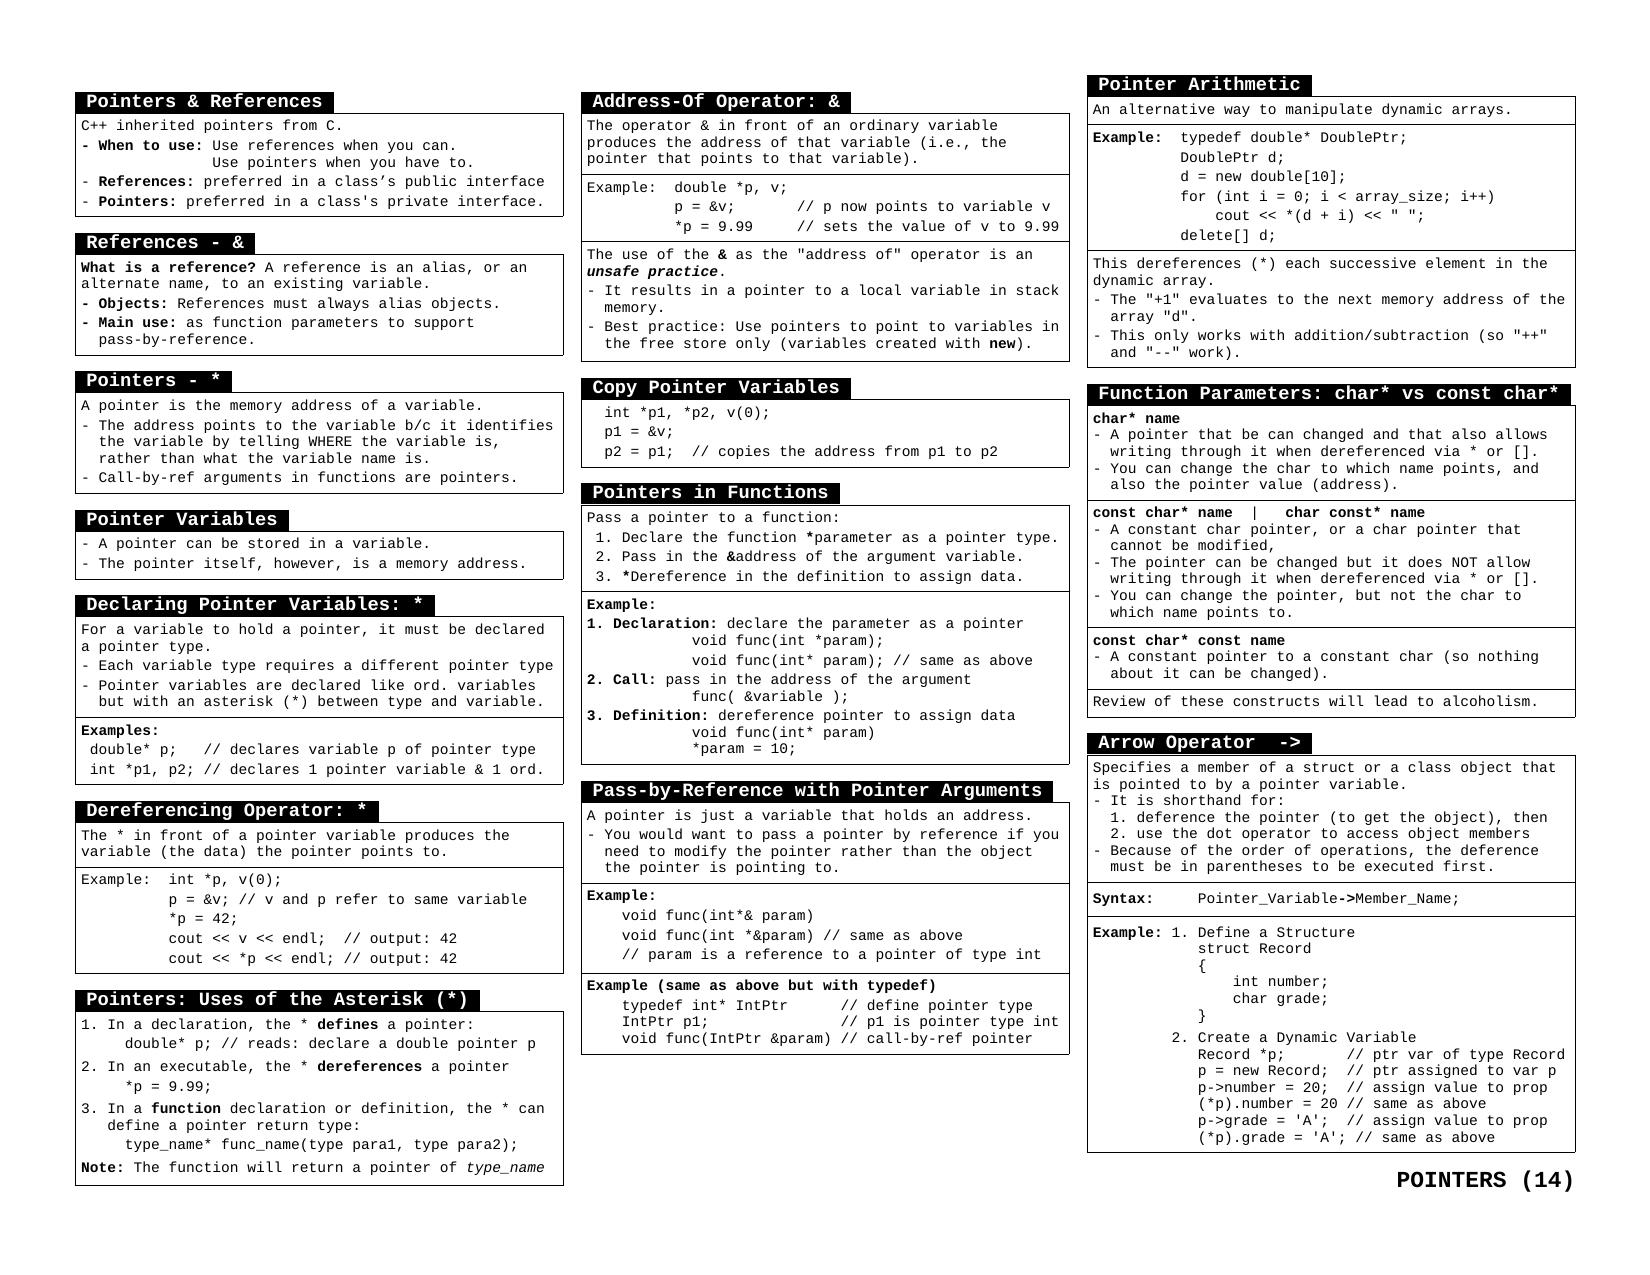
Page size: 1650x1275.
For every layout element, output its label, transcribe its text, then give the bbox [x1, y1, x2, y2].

text POINTERS (14) [1087, 1169, 1575, 1195]
text Declaring Pointer Variables: * [75, 595, 563, 616]
table_cell This dereferences (*) each successive element in the dynamic array. - The "+1" evaluates to the next memory address of the array "d". - This only works with addition/subtraction (so "++" and "--" work). [1088, 251, 1575, 367]
table_cell Example: int *p, v(0); p = &v; // v and p refer to same variable *p = 42; cout << v << endl; // output: 42 cout << *p << endl; // output: 42 [76, 868, 563, 973]
table_cell const char* name | char const* name - A constant char pointer, or a char pointer that cannot be modified, - The pointer can be changed but it does NOT allow writing through it when dereferenced via * or []. - You can change the pointer, but not the char to which name points to. [1088, 501, 1575, 627]
table_header int *p1, *p2, v(0); p1 = &v; p2 = p1; // copies the address from p1 to p2 [582, 400, 1069, 467]
text Pass-by-Reference with Pointer Arguments [581, 781, 1069, 802]
table_cell Example (same as above but with typedef) typedef int* IntPtr // define pointer type IntPtr p1; // p1 is pointer type int void func(IntPtr &param) // call-by-ref pointer [582, 974, 1069, 1053]
table_header Specifies a member of a struct or a class object that is pointed to by a pointer variable. - It is shorthand for: 1. deference the pointer (to get the object), then 2. use the dot operator to access object members - Because of the order of operations, the deference must be in parentheses to be executed first. [1088, 756, 1575, 882]
table_header For a variable to hold a pointer, it must be declared a pointer type. - Each variable type requires a different pointer type - Pointer variables are declared like ord. variables but with an asterisk (*) between type and variable. [76, 617, 563, 717]
text Pointers: Uses of the Asterisk (*) [75, 990, 563, 1011]
table_header A pointer is just a variable that holds an address. - You would want to pass a pointer by reference if you need to modify the pointer rather than the object the pointer is pointing to. [582, 803, 1069, 883]
table_cell Review of these constructs will lead to alcoholism. [1088, 690, 1575, 717]
table_cell Example: 1. Define a Structure struct Record { int number; char grade; } 2. Create a Dynamic Variable Record *p; // ptr var of type Record p = new Record; // ptr assigned to var p p->number = 20; // assign value to prop (*p).number = 20 // same as above p->grade = 'A'; // assign value to prop (*p).grade = 'A'; // same as above [1088, 917, 1575, 1152]
table_cell The use of the & as the "address of" operator is an unsafe practice. - It results in a pointer to a local variable in stack memory. - Best practice: Use pointers to point to variables in the free store only (variables created with new). [582, 242, 1069, 361]
table_header The operator & in front of an ordinary variable produces the address of that variable (i.e., the pointer that points to that variable). [582, 114, 1069, 174]
text Dereferencing Operator: * [75, 801, 563, 822]
table_header char* name - A pointer that be can changed and that also allows writing through it when dereferenced via * or []. - You can change the char to which name points, and also the pointer value (address). [1088, 406, 1575, 500]
text Pointer Arithmetic [1087, 75, 1575, 96]
table_header A pointer is the memory address of a variable. - The address points to the variable b/c it identifies the variable by telling WHERE the variable is, rather than what the variable name is. - Call-by-ref arguments in functions are pointers. [76, 393, 563, 493]
table_cell const char* const name - A constant pointer to a constant char (so nothing about it can be changed). [1088, 628, 1575, 688]
table_cell Syntax: Pointer_Variable->Member_Name; [1088, 883, 1575, 916]
text Address-Of Operator: & [581, 92, 1069, 113]
text Arrow Operator -> [1087, 733, 1575, 754]
text Pointers in Functions [581, 483, 1069, 504]
table_cell Example: void func(int*& param) void func(int *&param) // same as above // param is a reference to a pointer of type int [582, 884, 1069, 973]
text Copy Pointer Variables [581, 378, 1069, 399]
table_cell Example: typedef double* DoublePtr; DoublePtr d; d = new double[10]; for (int i = 0; i < array_size; i++) cout << *(d + i) << " "; delete[] d; [1088, 125, 1575, 250]
table_header C++ inherited pointers from C. - When to use: Use references when you can. Use pointers when you have to. - References: preferred in a class’s public interface - Pointers: preferred in a class's private interface. [76, 114, 563, 216]
table_cell Example: 1. Declaration: declare the parameter as a pointer void func(int *param); void func(int* param); // same as above 2. Call: pass in the address of the argument func( &variable ); 3. Definition: dereference pointer to assign data void func(int* param) *param = 10; [582, 592, 1069, 764]
text Function Parameters: char* vs const char* [1087, 384, 1575, 405]
table_header - A pointer can be stored in a variable. - The pointer itself, however, is a memory address. [76, 532, 563, 578]
text References - & [75, 233, 563, 254]
text Pointers - * [75, 371, 563, 392]
table_cell Examples: double* p; // declares variable p of pointer type int *p1, p2; // declares 1 pointer variable & 1 ord. [76, 718, 563, 784]
text Pointer Variables [75, 509, 563, 531]
table_header The * in front of a pointer variable produces the variable (the data) the pointer points to. [76, 823, 563, 867]
table_header 1. In a declaration, the * defines a pointer: double* p; // reads: declare a double pointer p 2. In an executable, the * dereferences a pointer *p = 9.99; 3. In a function declaration or definition, the * can define a pointer return type: type_name* func_name(type para1, type para2); Note: The function will return a pointer of type_name [76, 1012, 563, 1185]
table_header What is a reference? A reference is an alias, or an alternate name, to an existing variable. - Objects: References must always alias objects. - Main use: as function parameters to support pass-by-reference. [76, 255, 563, 354]
table_header An alternative way to manipulate dynamic arrays. [1088, 97, 1575, 124]
table_header Pass a pointer to a function: 1. Declare the function *parameter as a pointer type. 2. Pass in the &address of the argument variable. 3. *Dereference in the definition to assign data. [582, 506, 1069, 591]
text Pointers & References [75, 92, 563, 113]
table_cell Example: double *p, v; p = &v; // p now points to variable v *p = 9.99 // sets the value of v to 9.99 [582, 175, 1069, 241]
